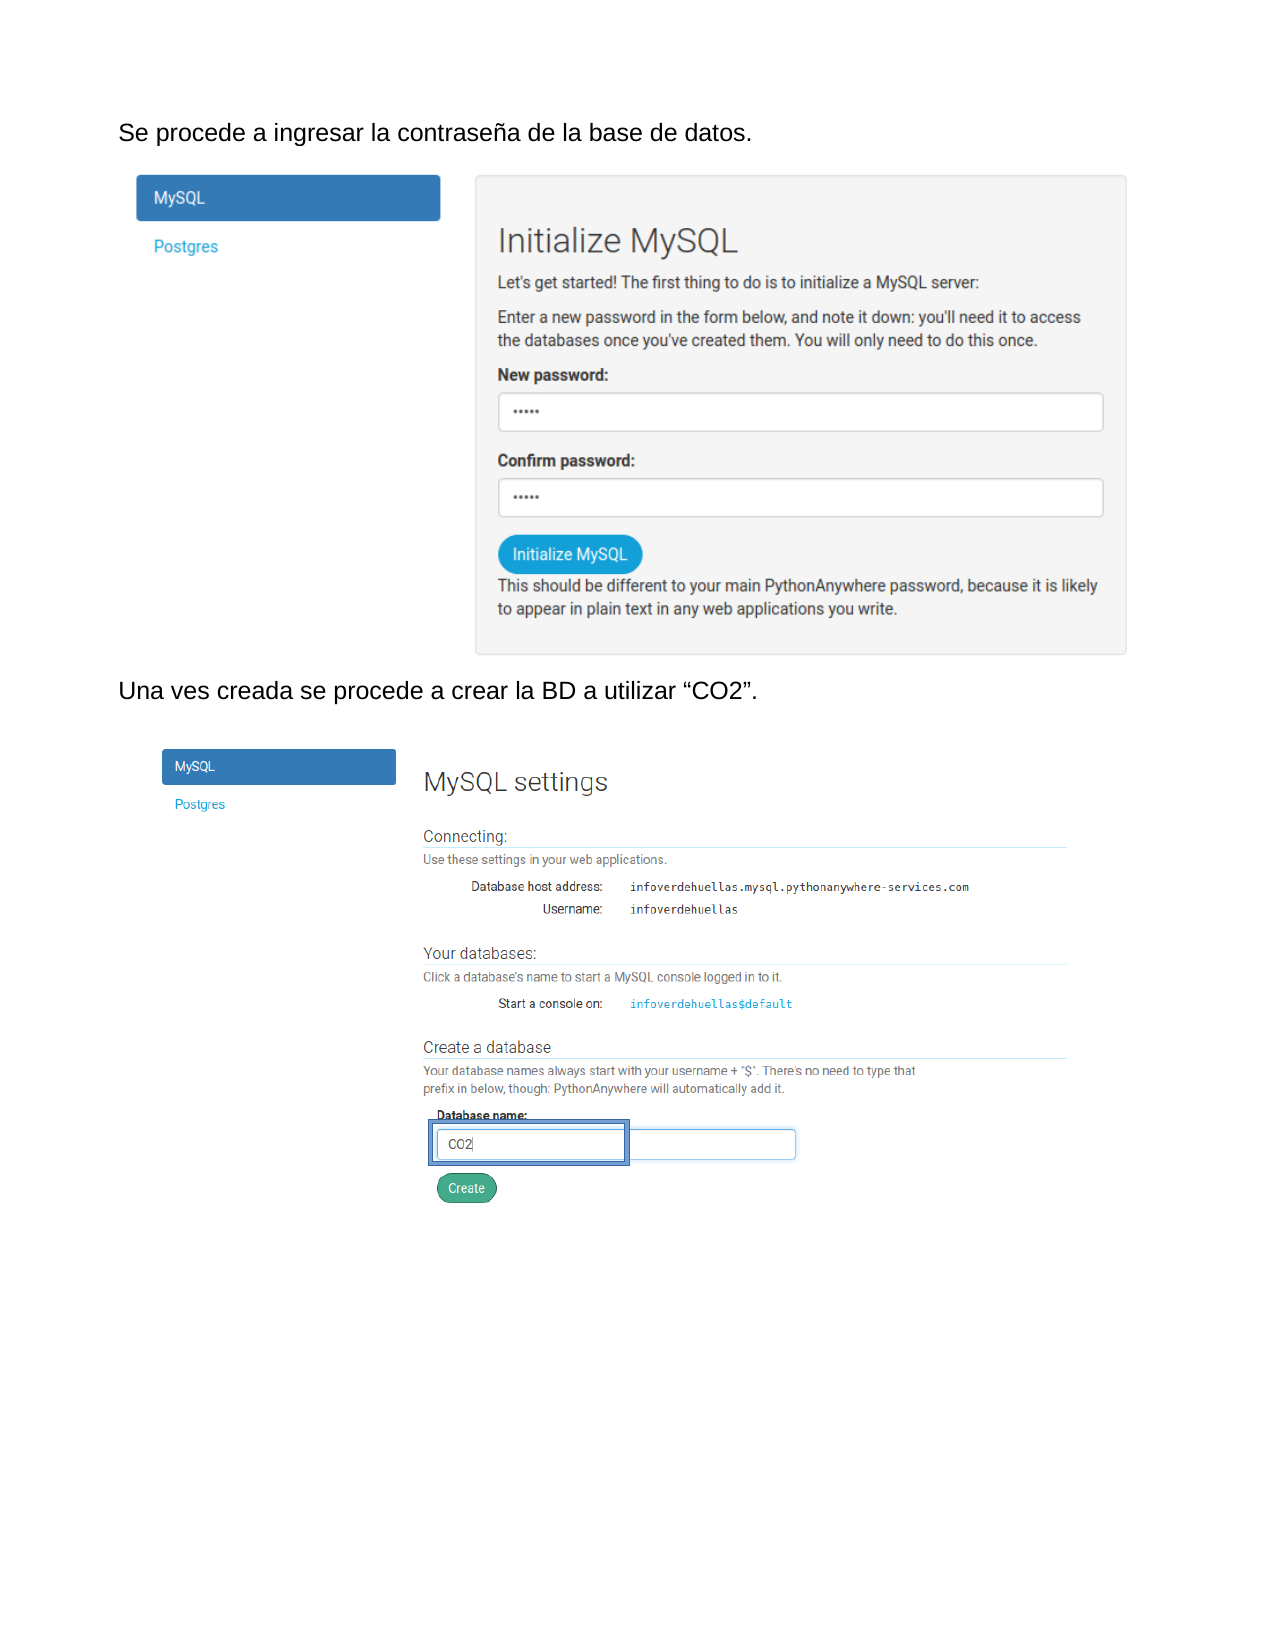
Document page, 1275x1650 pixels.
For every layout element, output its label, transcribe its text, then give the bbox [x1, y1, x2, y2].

text Se procede a ingresar la contraseña de la base de datos. [118, 118, 1157, 146]
text Una ves creada se procede a crear la BD a utilizar “CO2”. [118, 676, 1157, 705]
picture [118, 146, 1157, 676]
picture [149, 735, 1085, 1219]
